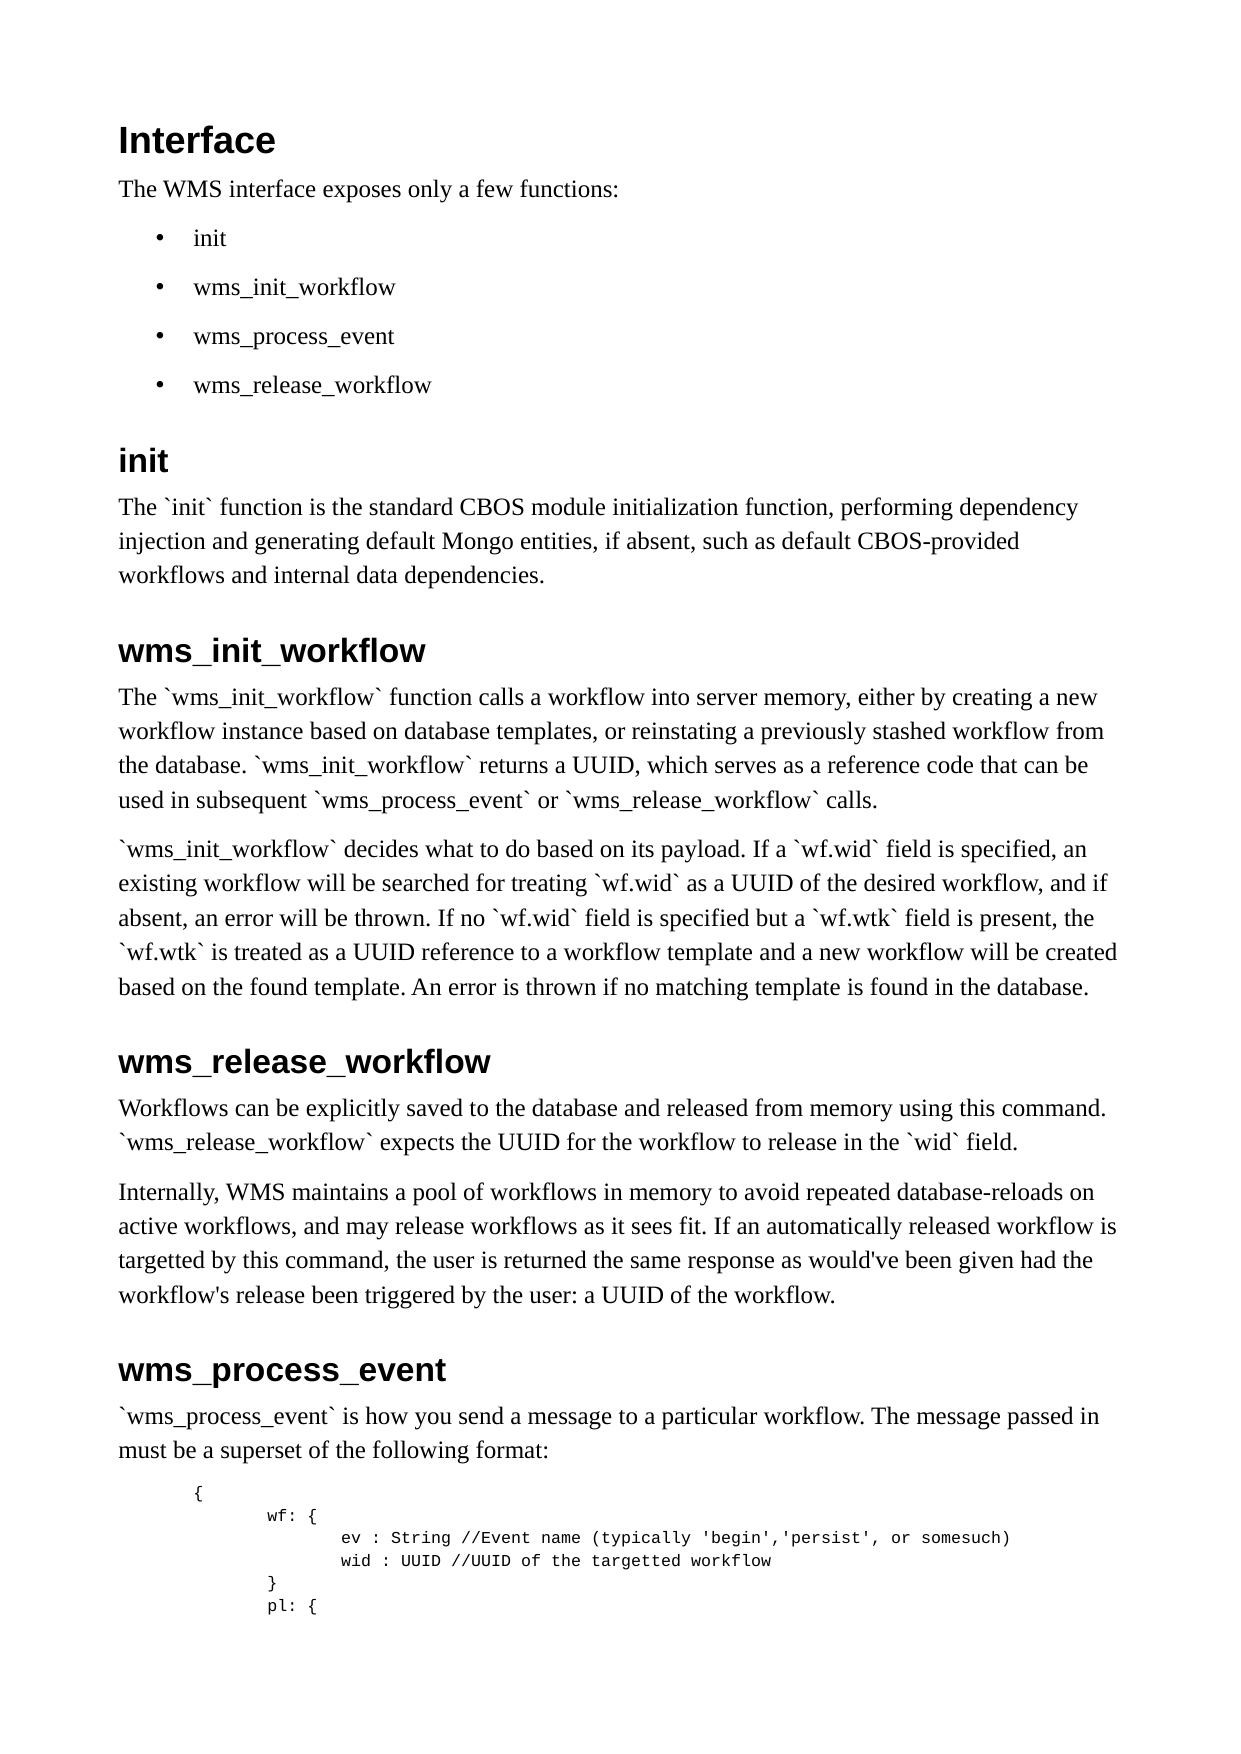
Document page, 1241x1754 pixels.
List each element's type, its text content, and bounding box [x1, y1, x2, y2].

text `wms_process_event` is how you send a message to a particular workflow. The message passed in must be a superset of the following format: [118, 1401, 1122, 1464]
subtitle wms_process_event [118, 1350, 1122, 1388]
text ev : String //Event name (typically 'begin','persist', or somesuch) [193, 1530, 1122, 1549]
subtitle wms_release_workflow [118, 1042, 1122, 1081]
text Workflows can be explicitly saved to the database and released from memory using this command. `wms_release_workflow` expects the UUID for the workflow to release in the `wid` field. [118, 1093, 1122, 1156]
text } [193, 1575, 1122, 1594]
subtitle Interface [118, 118, 1122, 162]
text wid : UUID //UUID of the targetted workflow [193, 1552, 1122, 1571]
text { [193, 1484, 1122, 1503]
text Internally, WMS maintains a pool of workflows in memory to avoid repeated database-reloads on active workflows, and may release workflows as it sees fit. If an automatically released workflow is targetted by this command, the user is returned the same response as would've been given had the workflow's release been triggered by the user: a UUID of the workflow. [118, 1177, 1122, 1309]
list init [156, 223, 1122, 252]
list wms_process_event [156, 321, 1122, 350]
text wf: { [193, 1507, 1122, 1526]
list wms_init_workflow [156, 272, 1122, 301]
subtitle init [118, 440, 1122, 479]
text The `wms_init_workflow` function calls a workflow into server memory, either by creating a new workflow instance based on database templates, or reinstating a previously stashed workflow from the database. `wms_init_workflow` returns a UUID, which serves as a reference code that can be used in subsequent `wms_process_event` or `wms_release_workflow` calls. [118, 682, 1122, 814]
subtitle wms_init_workflow [118, 630, 1122, 669]
list wms_release_workflow [156, 371, 1122, 399]
text `wms_init_workflow` decides what to do based on its payload. If a `wf.wid` field is specified, an existing workflow will be searched for treating `wf.wid` as a UUID of the desired workflow, and if absent, an error will be thrown. If no `wf.wid` field is specified but a `wf.wtk` field is present, the `wf.wtk` is treated as a UUID reference to a workflow template and a new workflow will be created based on the found template. An error is thrown if no matching template is found in the database. [118, 834, 1122, 1001]
text The `init` function is the standard CBOS module initialization function, performing dependency injection and generating default Mongo entities, if absent, such as default CBOS-provided workflows and internal data dependencies. [118, 492, 1122, 589]
text The WMS interface exposes only a few functions: [118, 174, 1122, 203]
text pl: { [193, 1598, 1122, 1616]
